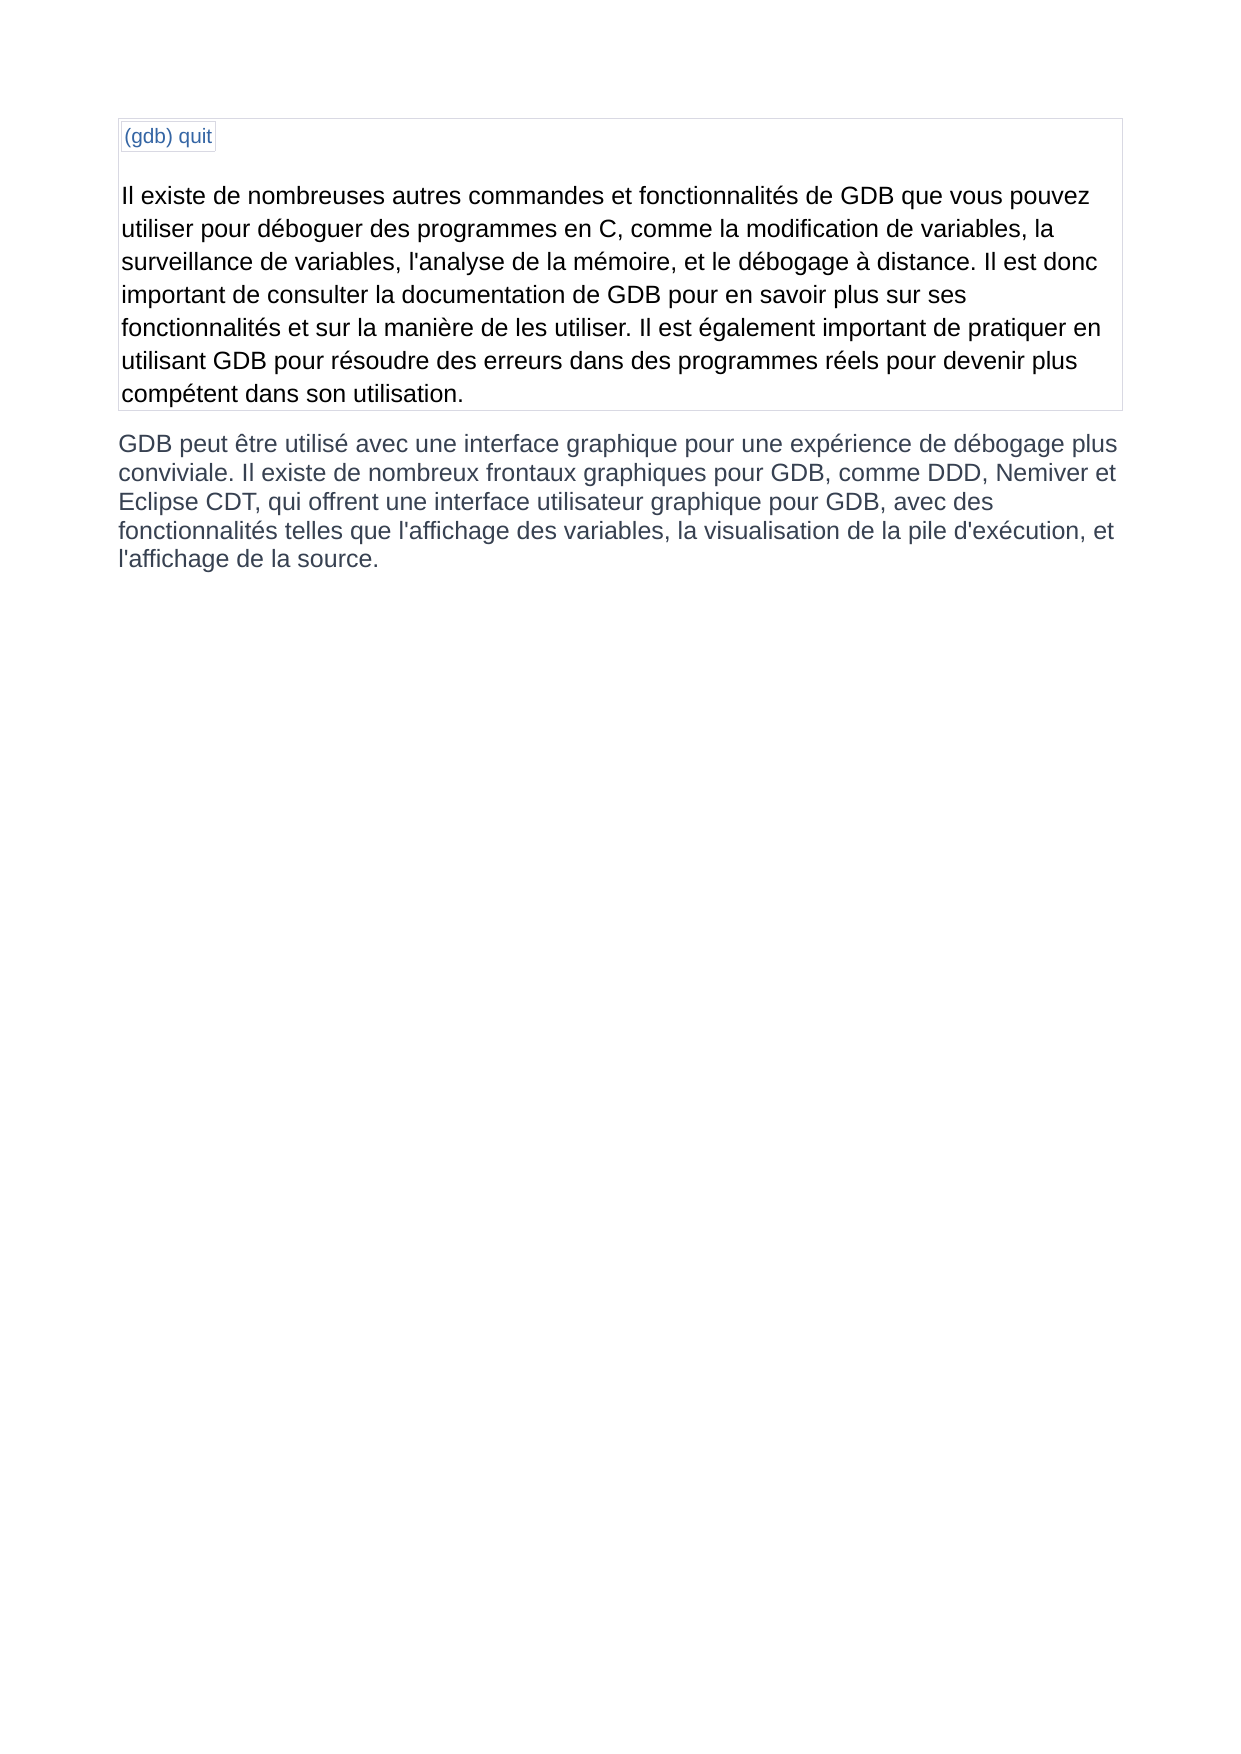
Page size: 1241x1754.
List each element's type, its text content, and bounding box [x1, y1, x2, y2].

text (gdb) quit [119, 119, 1122, 151]
text Il existe de nombreuses autres commandes et fonctionnalités de GDB que vous pouvez utiliser pour déboguer des programmes en C, comme la modification de variables, la surveillance de variables, l'analyse de la mémoire, et le débogage à distance. Il est donc important de consulter la documentation de GDB pour en savoir plus sur ses fonctionnalités et sur la manière de les utiliser. Il est également important de pratiquer en utilisant GDB pour résoudre des erreurs dans des programmes réels pour devenir plus compétent dans son utilisation. [119, 178, 1122, 410]
text GDB peut être utilisé avec une interface graphique pour une expérience de débogage plus conviviale. Il existe de nombreux frontaux graphiques pour GDB, comme DDD, Nemiver et Eclipse CDT, qui offrent une interface utilisateur graphique pour GDB, avec des fonctionnalités telles que l'affichage des variables, la visualisation de la pile d'exécution, et l'affichage de la source. [118, 429, 1122, 573]
